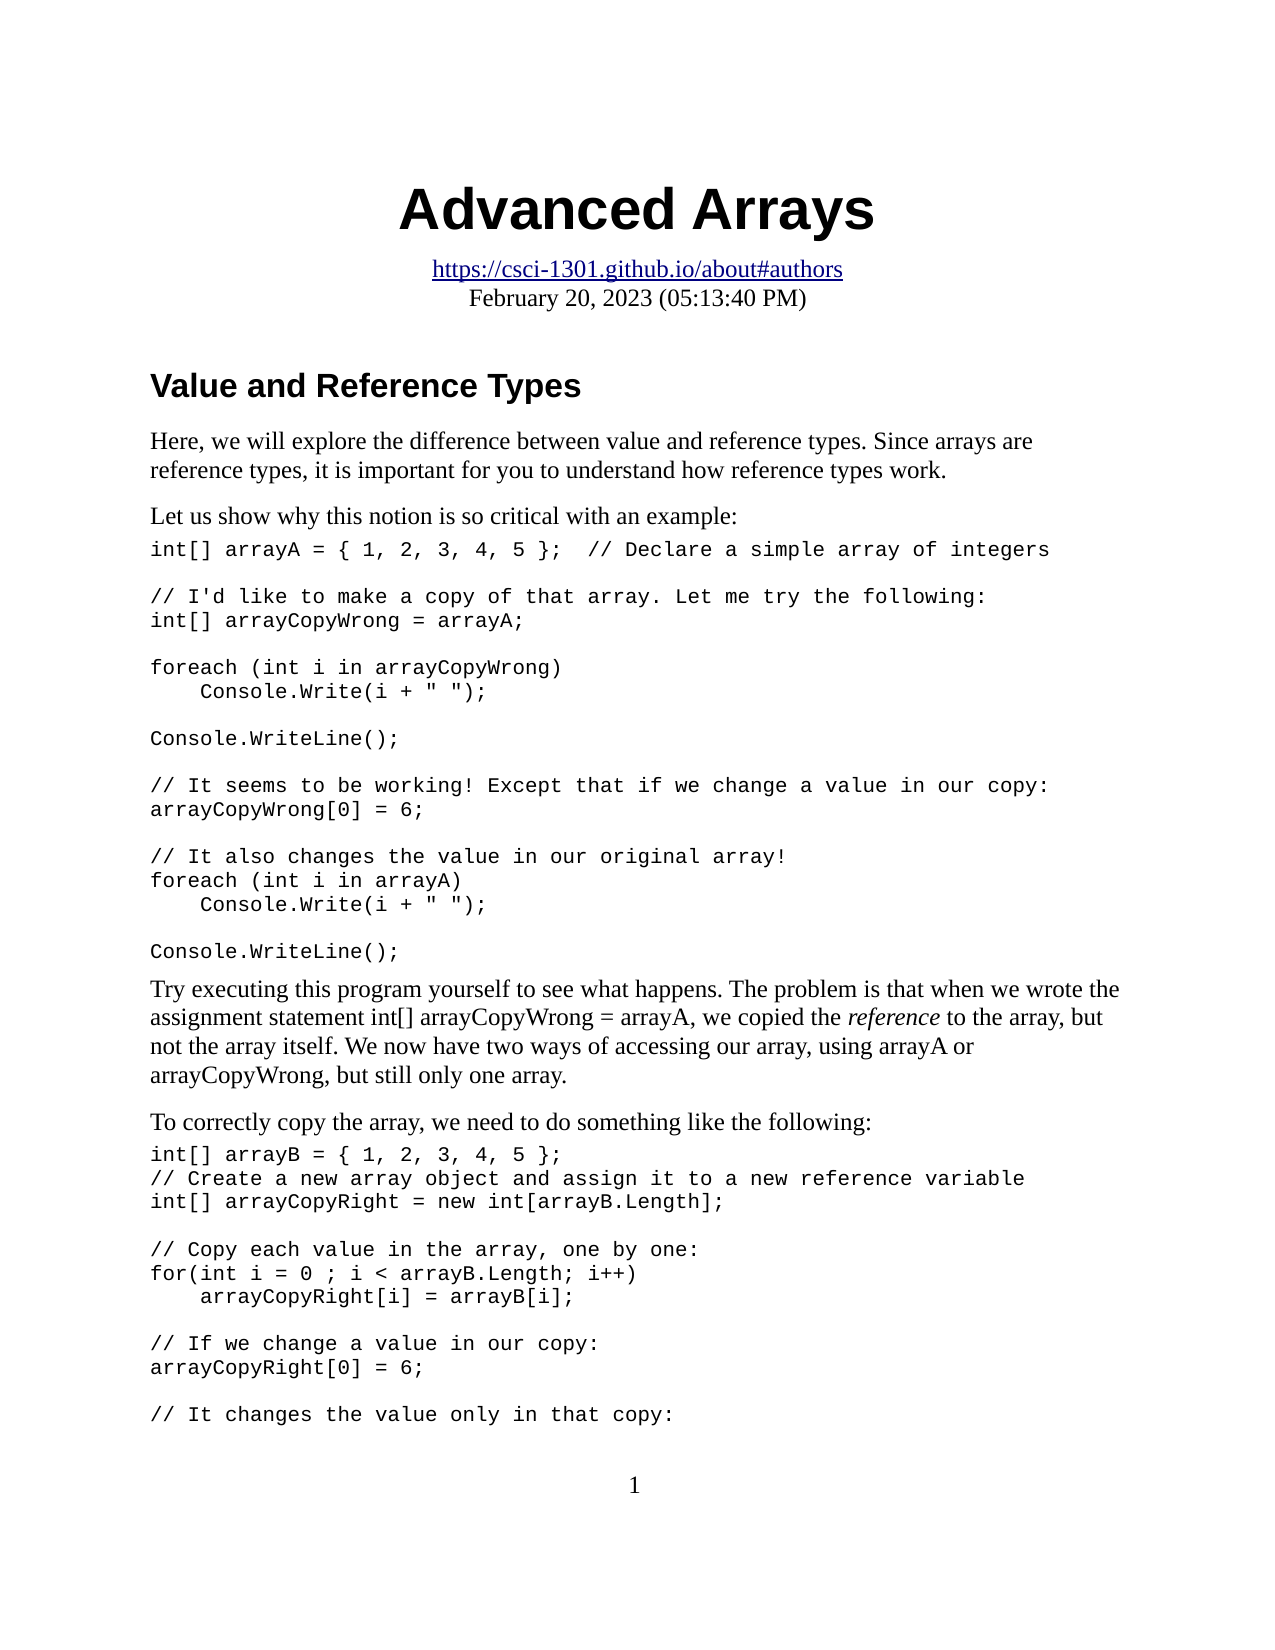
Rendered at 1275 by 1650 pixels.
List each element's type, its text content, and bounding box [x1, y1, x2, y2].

text // Copy each value in the array, one by one: [150, 1239, 1125, 1262]
text // It seems to be working! Except that if we change a value in our copy: [150, 776, 1125, 799]
text // Create a new array object and assign it to a new reference variable [150, 1168, 1125, 1192]
text https://csci-1301.github.io/about#authors [150, 254, 1125, 283]
subtitle Value and Reference Types [150, 366, 1125, 404]
text arrayCopyRight[0] = 6; [150, 1357, 1125, 1381]
text Console.WriteLine(); [150, 941, 1125, 965]
text int[] arrayCopyRight = new int[arrayB.Length]; [150, 1192, 1125, 1215]
text // It also changes the value in our original array! [150, 846, 1125, 870]
text Try executing this program yourself to see what happens. The problem is that when we wrote the assignment statement int[] arrayCopyWrong = arrayA, we copied the reference to the array, but not the array itself. We now have two ways of accessing our array, using arrayA or arrayCopyWrong, but still only one array. [150, 974, 1125, 1089]
text February 20, 2023 (05:13:40 PM) [150, 283, 1125, 312]
text Console.Write(i + " "); [150, 681, 1125, 704]
text // I'd like to make a copy of that array. Let me try the following: [150, 586, 1125, 610]
text Console.Write(i + " "); [150, 894, 1125, 917]
text int[] arrayB = { 1, 2, 3, 4, 5 }; [150, 1144, 1125, 1168]
text Let us show why this notion is so critical with an example: [150, 501, 1125, 530]
text foreach (int i in arrayCopyWrong) [150, 657, 1125, 681]
text // If we change a value in our copy: [150, 1333, 1125, 1357]
text // It changes the value only in that copy: [150, 1404, 1125, 1428]
text foreach (int i in arrayA) [150, 870, 1125, 894]
text arrayCopyWrong[0] = 6; [150, 799, 1125, 823]
text for(int i = 0 ; i < arrayB.Length; i++) [150, 1262, 1125, 1286]
title Advanced Arrays [150, 175, 1125, 242]
text Here, we will explore the difference between value and reference types. Since arrays are reference types, it is important for you to understand how reference types work. [150, 426, 1125, 483]
text arrayCopyRight[i] = arrayB[i]; [150, 1286, 1125, 1310]
text int[] arrayA = { 1, 2, 3, 4, 5 }; // Declare a simple array of integers [150, 539, 1125, 563]
text Console.WriteLine(); [150, 728, 1125, 752]
text To correctly copy the array, we need to do something like the following: [150, 1107, 1125, 1135]
text int[] arrayCopyWrong = arrayA; [150, 610, 1125, 634]
